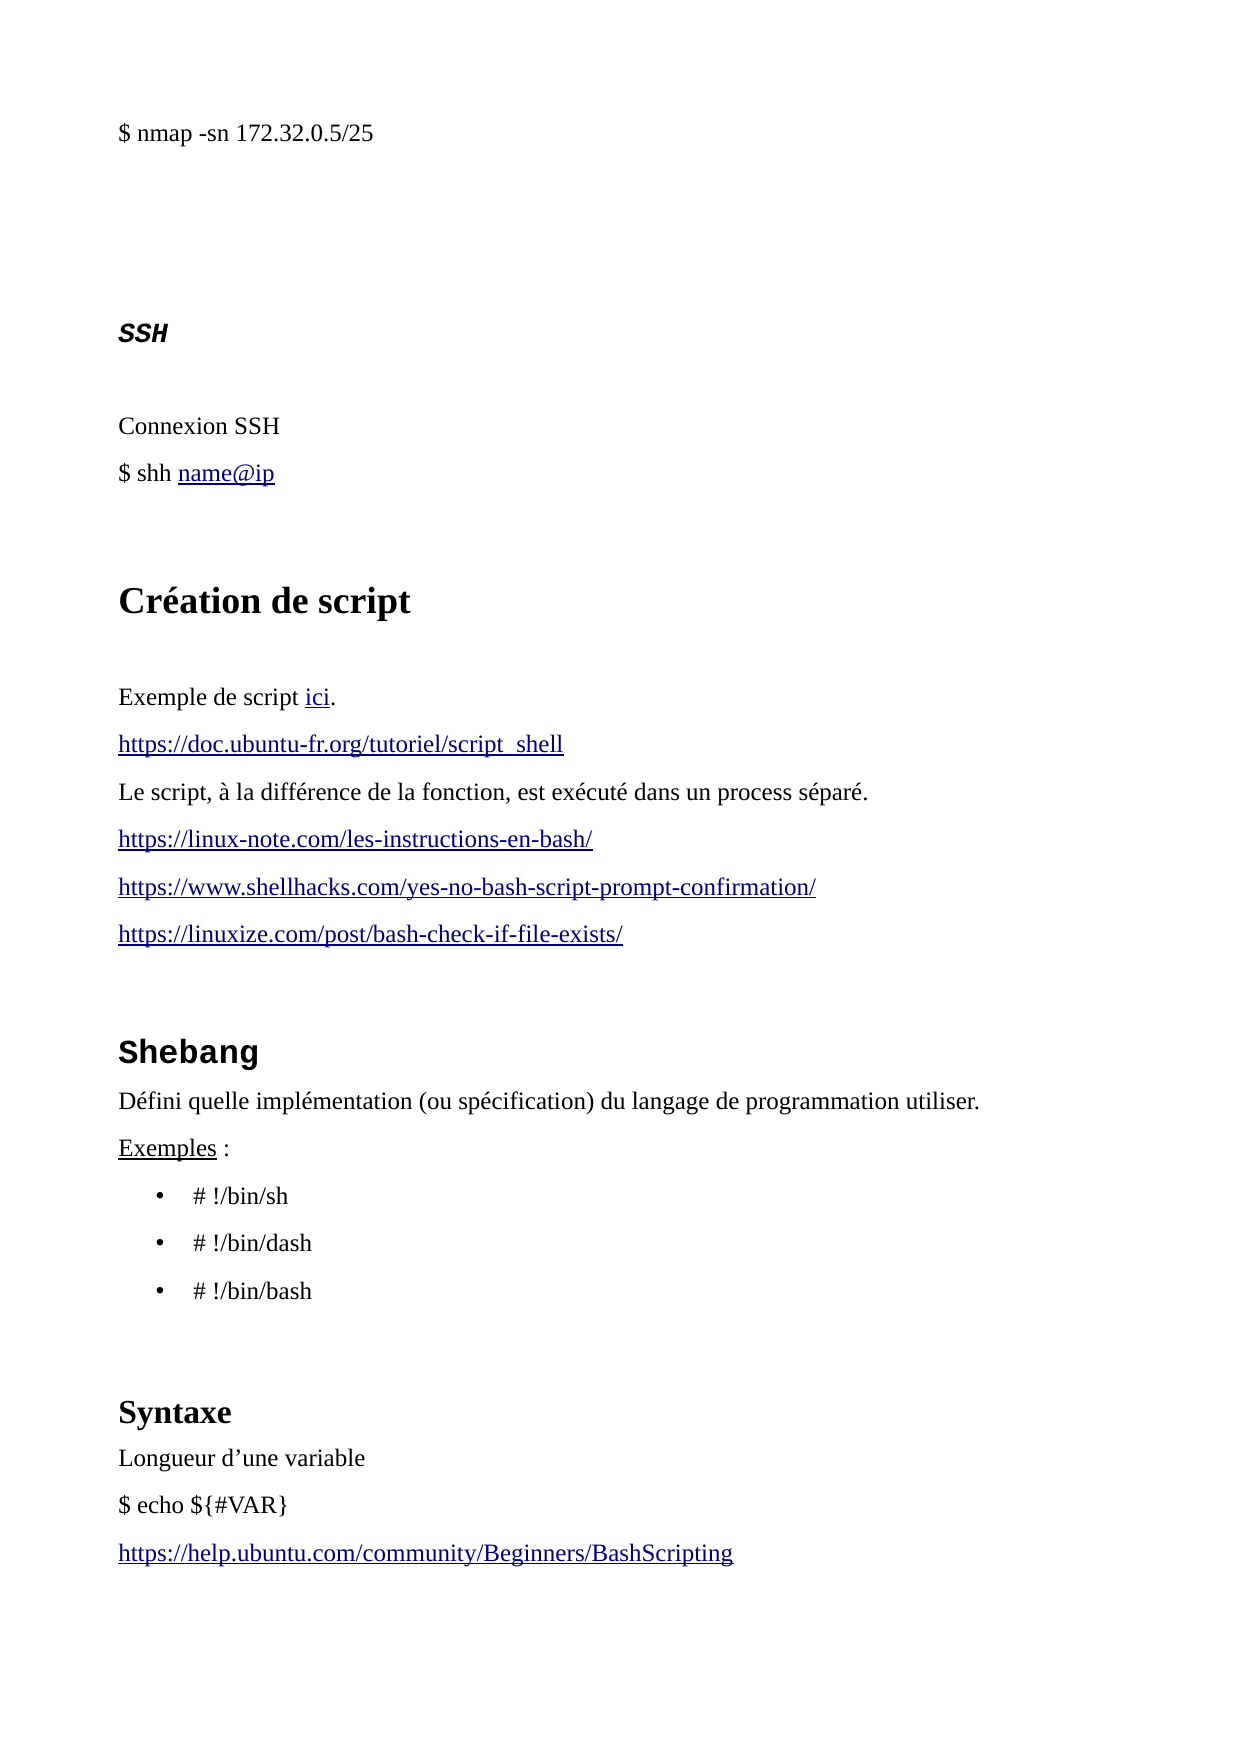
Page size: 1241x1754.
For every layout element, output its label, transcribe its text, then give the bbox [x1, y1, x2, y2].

text $ echo ${#VAR} [118, 1491, 1122, 1519]
subtitle Syntaxe [118, 1392, 1122, 1430]
text Le script, à la différence de la fonction, est exécuté dans un process séparé. [118, 777, 1122, 806]
list # !/bin/sh [156, 1181, 1122, 1210]
text https://www.shellhacks.com/yes-no-bash-script-prompt-confirmation/ [118, 872, 1122, 901]
text Défini quelle implémentation (ou spécification) du langage de programmation utiliser. [118, 1086, 1122, 1114]
text $ shh name@ip [118, 458, 1122, 487]
subtitle SSH [118, 320, 1122, 351]
list # !/bin/bash [156, 1276, 1122, 1305]
text Longueur d’une variable [118, 1443, 1122, 1472]
subtitle Shebang [118, 1035, 1122, 1073]
text Exemples : [118, 1133, 1122, 1162]
text https://doc.ubuntu-fr.org/tutoriel/script_shell [118, 729, 1122, 758]
list # !/bin/dash [156, 1228, 1122, 1257]
text https://help.ubuntu.com/community/Beginners/BashScripting [118, 1538, 1122, 1567]
text https://linux-note.com/les-instructions-en-bash/ [118, 824, 1122, 853]
text Exemple de script ici. [118, 682, 1122, 710]
text https://linuxize.com/post/bash-check-if-file-exists/ [118, 919, 1122, 948]
subtitle Création de script [118, 578, 1122, 622]
text $ nmap -sn 172.32.0.5/25 [118, 118, 1122, 147]
text Connexion SSH [118, 411, 1122, 439]
